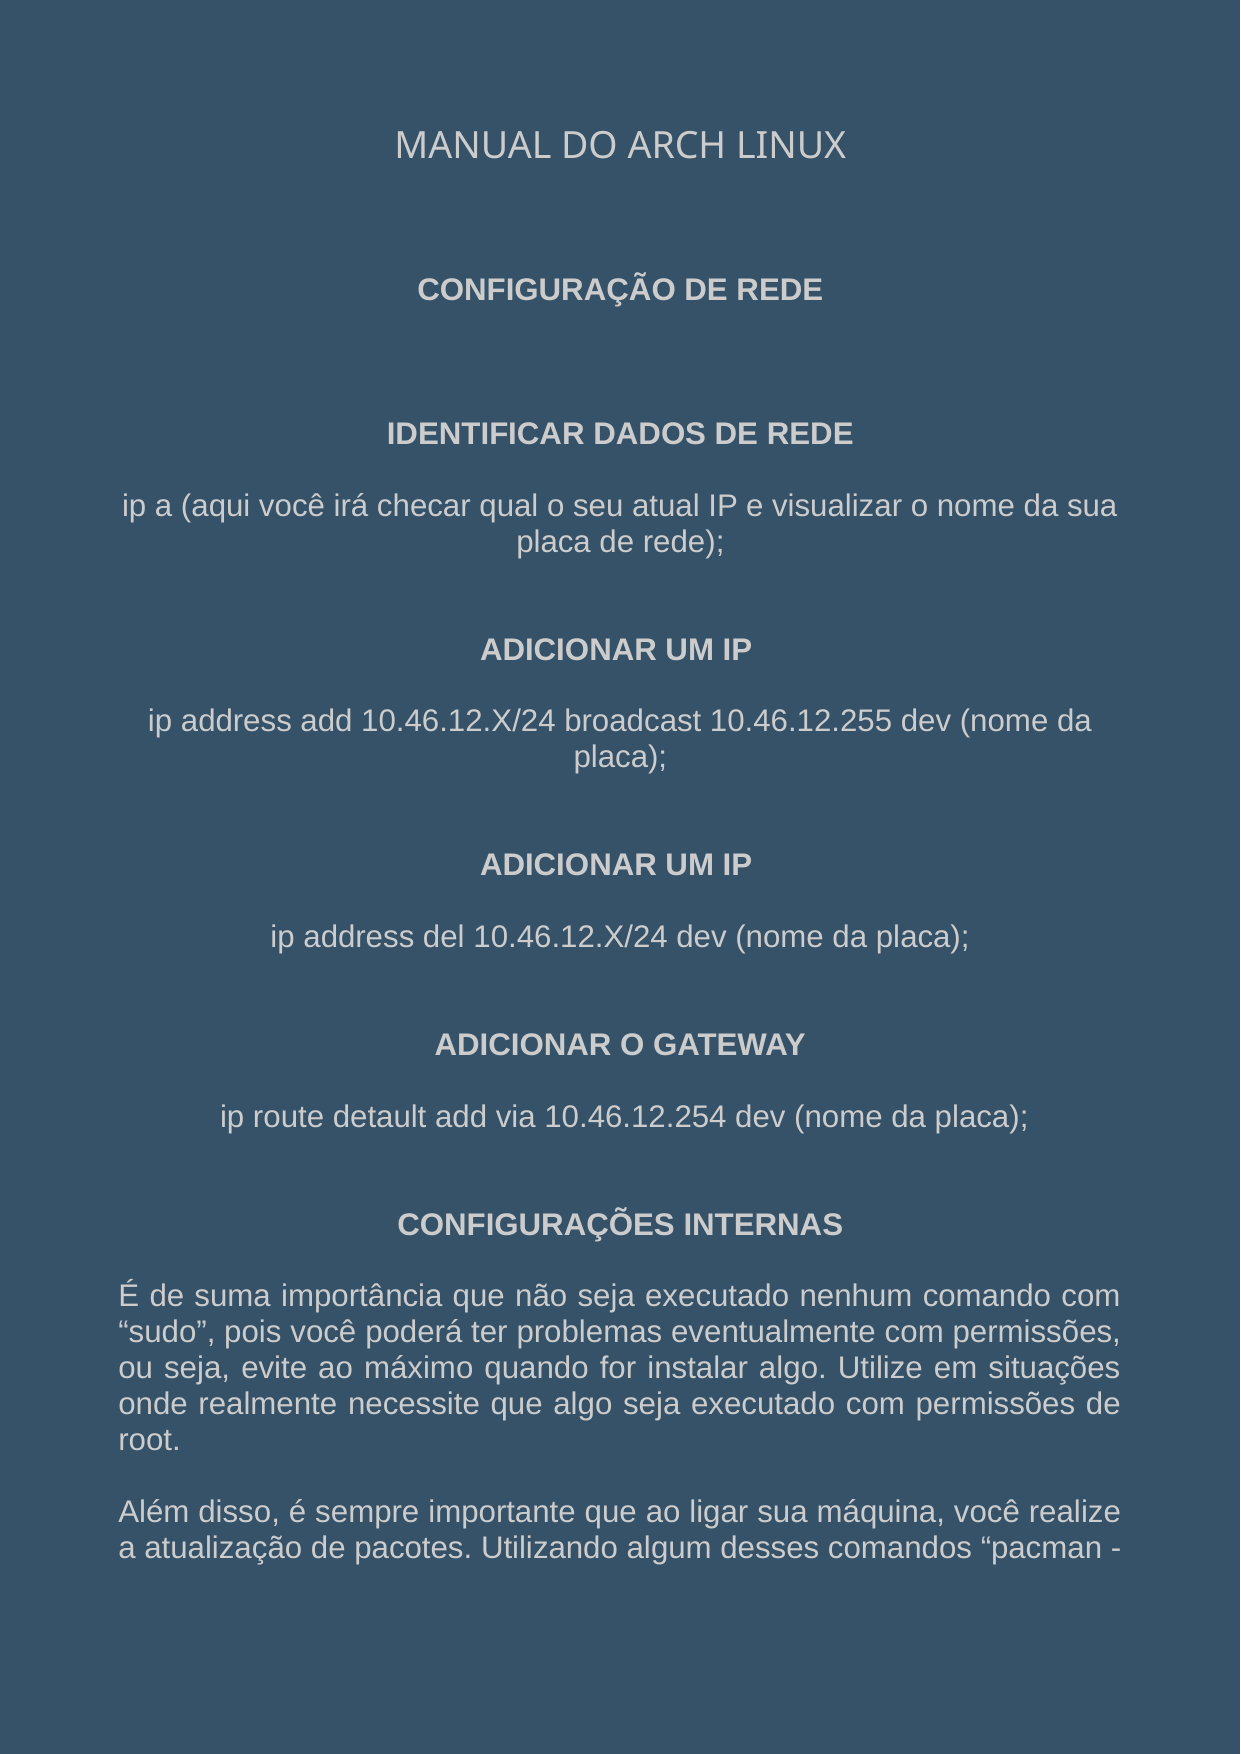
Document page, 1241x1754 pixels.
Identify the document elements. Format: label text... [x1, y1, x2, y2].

text ip address add 10.46.12.X/24 broadcast 10.46.12.255 dev (nome da placa); [118, 702, 1122, 774]
text ip a (aqui você irá checar qual o seu atual IP e visualizar o nome da sua placa de rede); [118, 487, 1122, 559]
text ip route detault add via 10.46.12.254 dev (nome da placa); [118, 1098, 1122, 1134]
text ADICIONAR O GATEWAY [118, 1026, 1122, 1062]
text CONFIGURAÇÕES INTERNAS [118, 1206, 1122, 1242]
text MANUAL DO ARCH LINUX [118, 118, 1122, 169]
text IDENTIFICAR DADOS DE REDE [118, 415, 1122, 451]
text CONFIGURAÇÃO DE REDE [118, 271, 1122, 307]
text ADICIONAR UM IP [118, 846, 1122, 882]
text Além disso, é sempre importante que ao ligar sua máquina, você realize a atualização de pacotes. Utilizando algum desses comandos “pacman [118, 1493, 1122, 1565]
text ip address del 10.46.12.X/24 dev (nome da placa); [118, 918, 1122, 954]
text ADICIONAR UM IP [118, 631, 1122, 667]
text É de suma importância que não seja executado nenhum comando com “sudo”, pois você poderá ter problemas eventualmente com permissões, ou seja, evite ao máximo quando for instalar algo. Utilize em situações onde realmente necessite que algo seja executado com permissões de root. [118, 1277, 1122, 1457]
